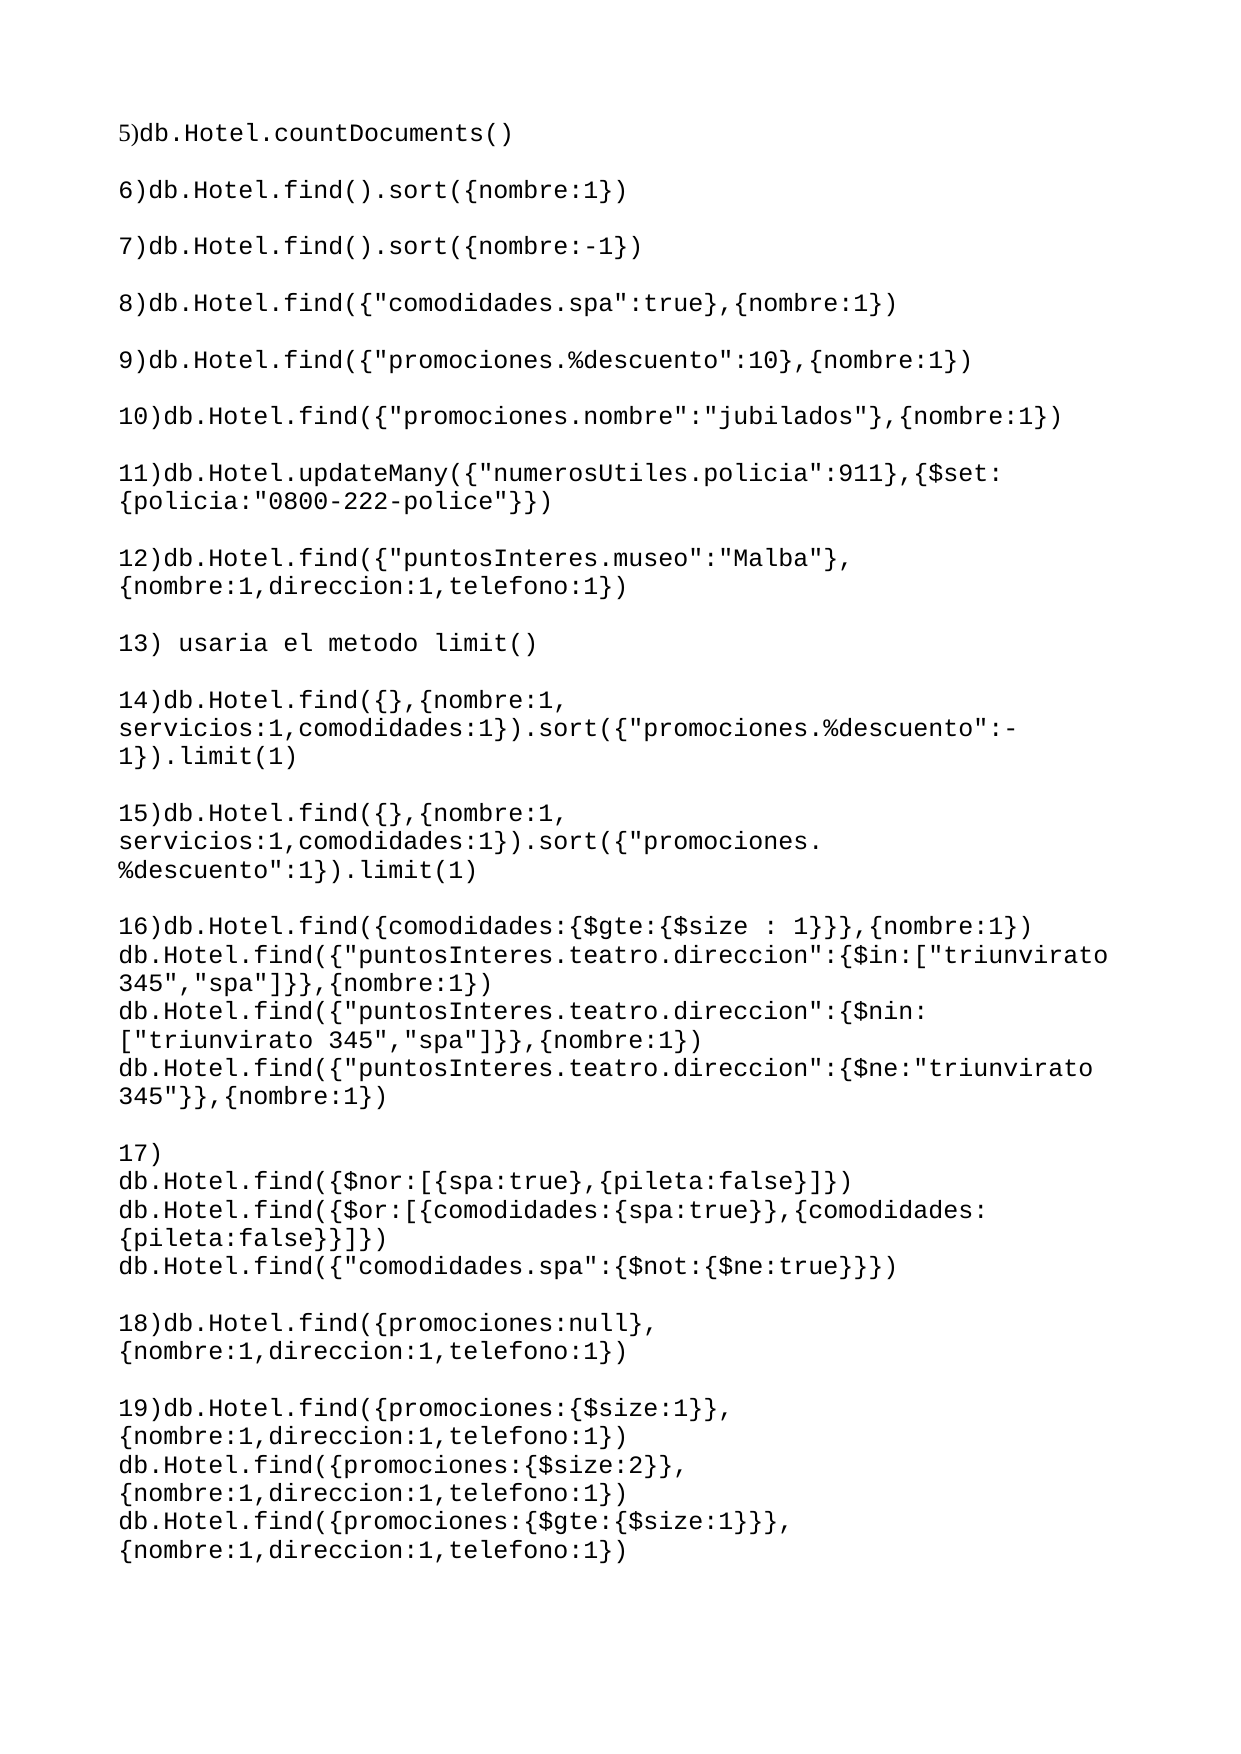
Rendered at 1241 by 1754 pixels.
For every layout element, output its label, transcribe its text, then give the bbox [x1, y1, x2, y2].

text 5)db.Hotel.countDocuments() [118, 118, 1122, 149]
text 16)db.Hotel.find({comodidades:{$gte:{$size : 1}}},{nombre:1}) [118, 914, 1122, 942]
text db.Hotel.find({"puntosInteres.teatro.direccion":{$in:["triunvirato 345","spa"]}},{nombre:1}) [118, 942, 1122, 999]
text db.Hotel.find({promociones:{$gte:{$size:1}}},{nombre:1,direccion:1,telefono:1}) [118, 1509, 1122, 1566]
text 10)db.Hotel.find({"promociones.nombre":"jubilados"},{nombre:1}) [118, 404, 1122, 432]
text 15)db.Hotel.find({},{nombre:1, servicios:1,comodidades:1}).sort({"promociones.%descuento":1}).limit(1) [118, 801, 1122, 886]
text db.Hotel.find({"puntosInteres.teatro.direccion":{$ne:"triunvirato 345"}},{nombre:1}) [118, 1056, 1122, 1112]
text db.Hotel.find({$nor:[{spa:true},{pileta:false}]}) [118, 1169, 1122, 1197]
text db.Hotel.find({"comodidades.spa":{$not:{$ne:true}}}) [118, 1254, 1122, 1282]
text 9)db.Hotel.find({"promociones.%descuento":10},{nombre:1}) [118, 347, 1122, 376]
text 6)db.Hotel.find().sort({nombre:1}) [118, 177, 1122, 206]
text 12)db.Hotel.find({"puntosInteres.museo":"Malba"},{nombre:1,direccion:1,telefono:1}) [118, 546, 1122, 602]
text db.Hotel.find({$or:[{comodidades:{spa:true}},{comodidades:{pileta:false}}]}) [118, 1197, 1122, 1254]
text 17) [118, 1141, 1122, 1169]
text 7)db.Hotel.find().sort({nombre:-1}) [118, 234, 1122, 262]
text 8)db.Hotel.find({"comodidades.spa":true},{nombre:1}) [118, 291, 1122, 319]
text 13) usaria el metodo limit() [118, 631, 1122, 659]
text 19)db.Hotel.find({promociones:{$size:1}},{nombre:1,direccion:1,telefono:1}) [118, 1396, 1122, 1452]
text 14)db.Hotel.find({},{nombre:1, servicios:1,comodidades:1}).sort({"promociones.%descuento":-1}).limit(1) [118, 687, 1122, 772]
text 18)db.Hotel.find({promociones:null},{nombre:1,direccion:1,telefono:1}) [118, 1311, 1122, 1367]
text db.Hotel.find({"puntosInteres.teatro.direccion":{$nin:["triunvirato 345","spa"]}},{nombre:1}) [118, 999, 1122, 1056]
text 11)db.Hotel.updateMany({"numerosUtiles.policia":911},{$set:{policia:"0800-222-police"}}) [118, 461, 1122, 517]
text db.Hotel.find({promociones:{$size:2}},{nombre:1,direccion:1,telefono:1}) [118, 1452, 1122, 1509]
